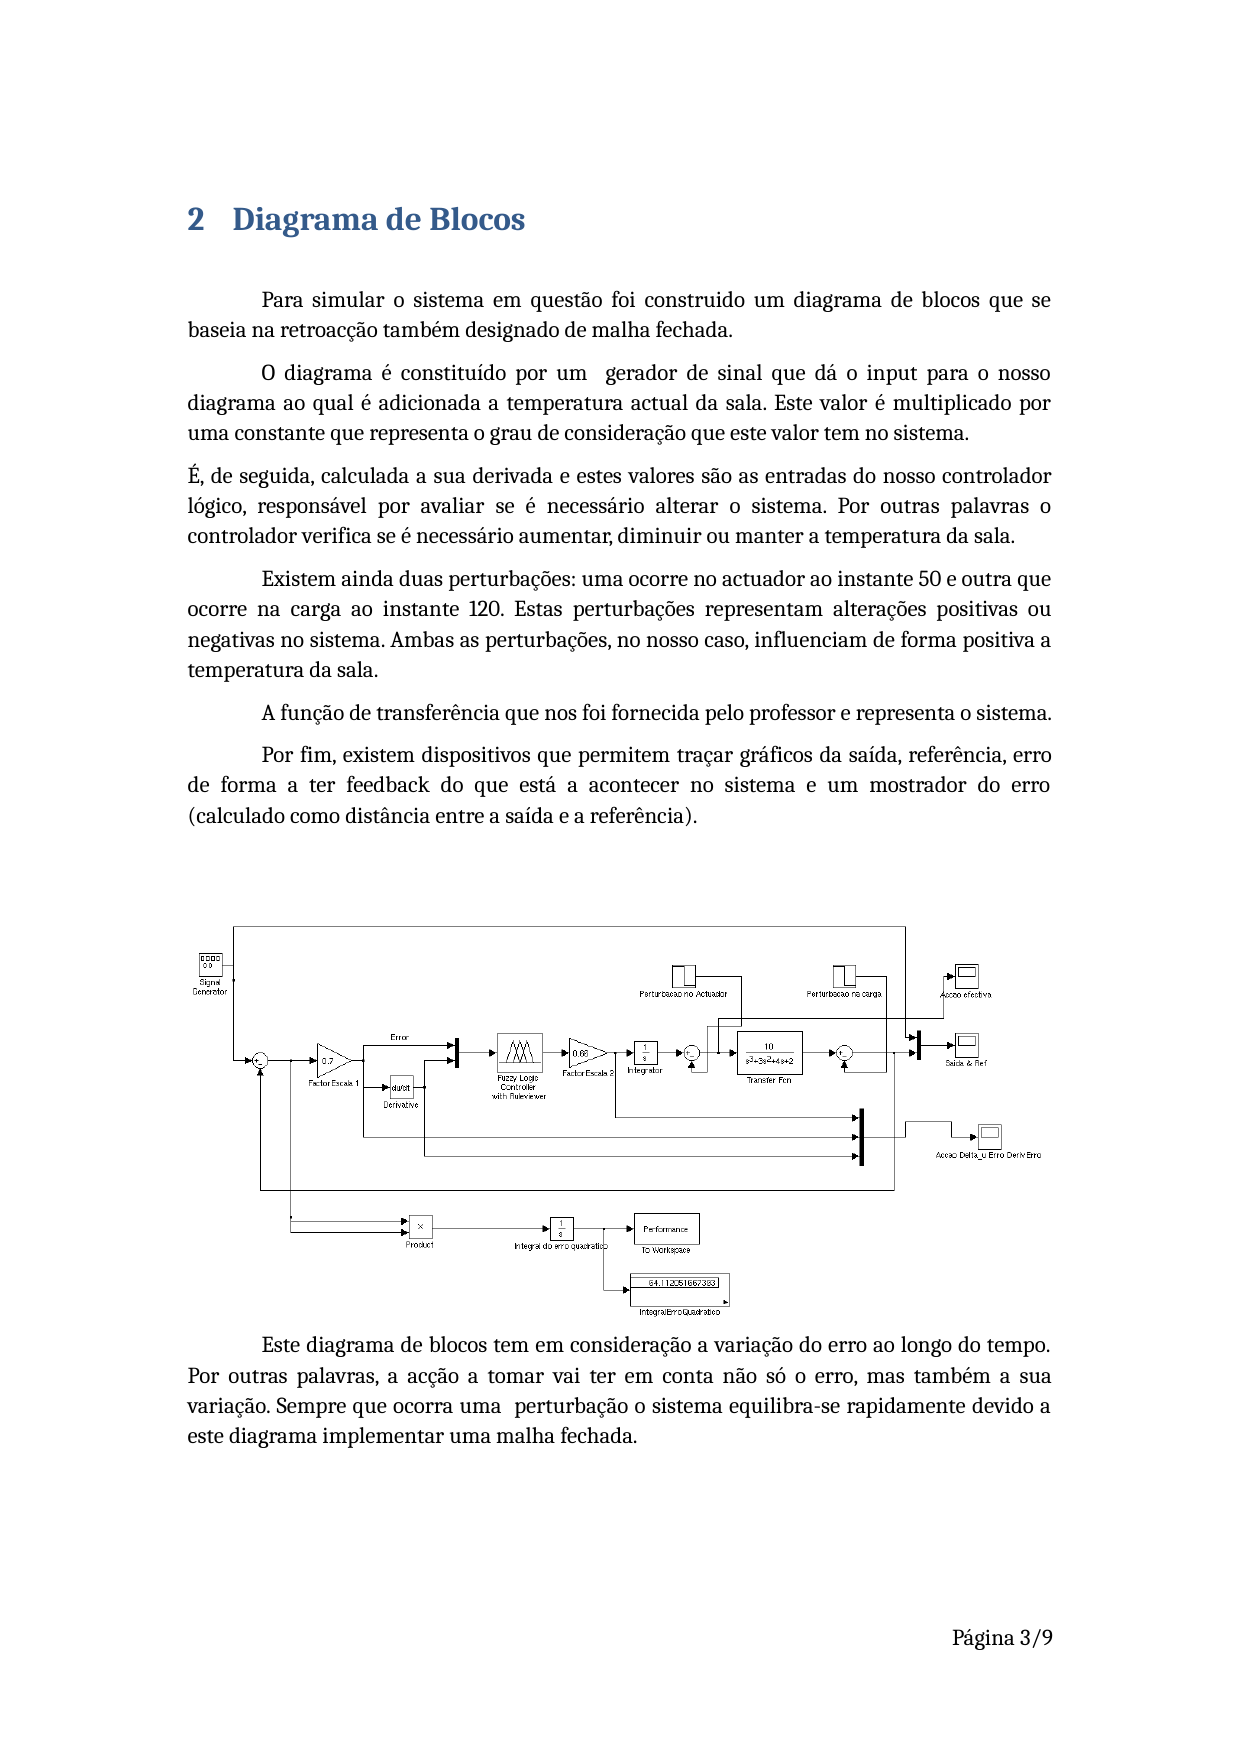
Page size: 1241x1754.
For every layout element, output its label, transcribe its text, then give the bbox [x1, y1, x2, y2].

text Este diagrama de blocos tem em consideração a variação do erro ao longo do tempo. Por outras palavras, a acção a tomar vai ter em conta não só o erro, mas também a sua variação. Sempre que ocorra uma perturbação o sistema equilibra-se rapidamente devido a este diagrama implementar uma malha fechada. [187, 1329, 1053, 1449]
text [187, 888, 1053, 910]
text O diagrama é constituído por um gerador de sinal que dá o input para o nosso diagrama ao qual é adicionada a temperatura actual da sala. Este valor é multiplicado por uma constante que representa o grau de consideração que este valor tem no sistema. [187, 360, 1053, 446]
picture [187, 910, 1053, 1329]
text Por fim, existem dispositivos que permitem traçar gráficos da saída, referência, erro de forma a ter feedback do que está a acontecer no sistema e um mostrador do erro (calculado como distância entre a saída e a referência). [187, 742, 1053, 829]
subtitle Diagrama de Blocos [187, 200, 1053, 238]
text Existem ainda duas perturbações: uma ocorre no actuador ao instante 50 e outra que ocorre na carga ao instante 120. Estas perturbações representam alterações positivas ou negativas no sistema. Ambas as perturbações, no nosso caso, influenciam de forma positiva a temperatura da sala. [187, 566, 1053, 683]
text A função de transferência que nos foi fornecida pelo professor e representa o sistema. [187, 699, 1053, 726]
text É, de seguida, calculada a sua derivada e estes valores são as entradas do nosso controlador lógico, responsável por avaliar se é necessário alterar o sistema. Por outras palavras o controlador verifica se é necessário aumentar, diminuir ou manter a temperatura da sala. [187, 463, 1053, 549]
text Para simular o sistema em questão foi construido um diagrama de blocos que se baseia na retroacção também designado de malha fechada. [187, 287, 1053, 343]
